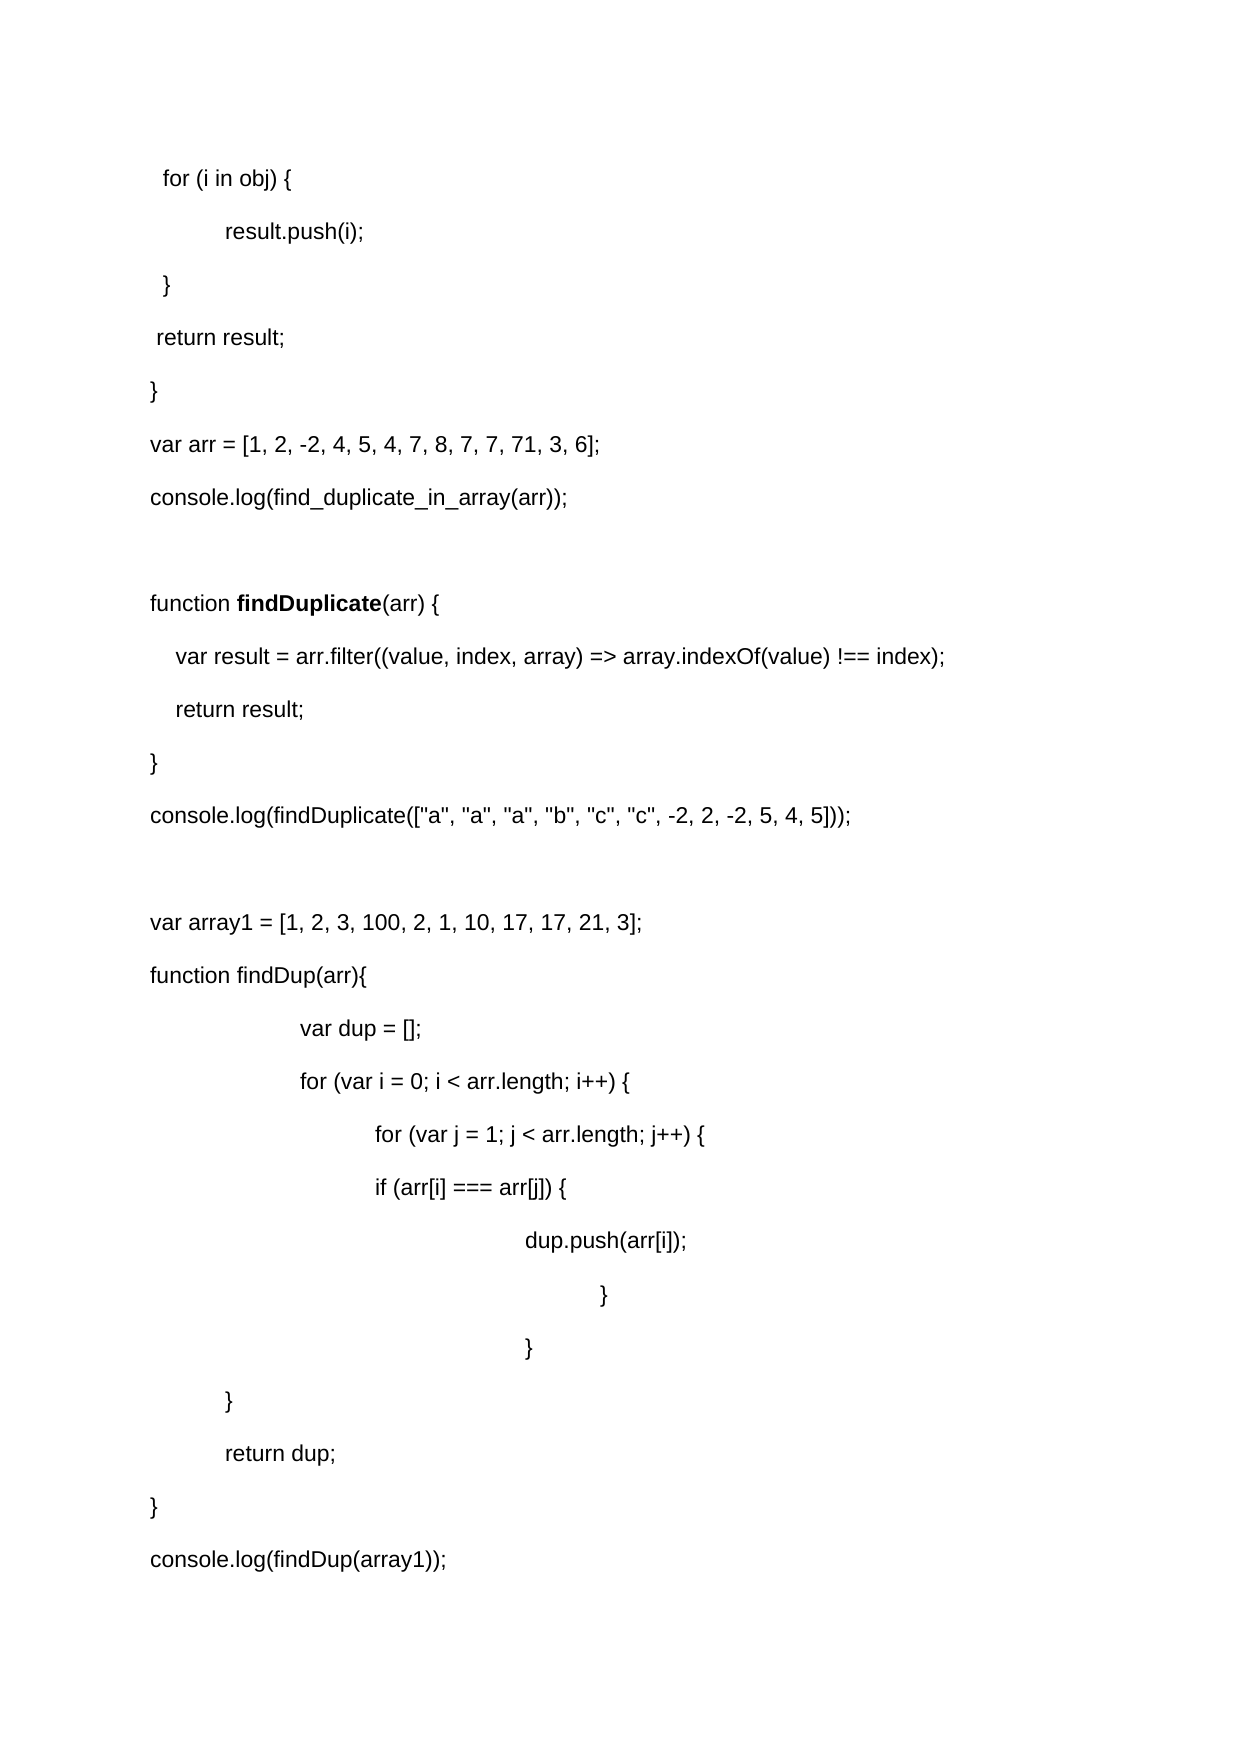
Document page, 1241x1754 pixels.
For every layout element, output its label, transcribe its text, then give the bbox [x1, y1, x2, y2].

text } [150, 1319, 1090, 1360]
text function findDup(arr){ [150, 947, 1090, 988]
text if (arr[i] === arr[j]) { [150, 1159, 1090, 1201]
text result.push(i); [150, 203, 1090, 244]
text dup.push(arr[i]); [150, 1212, 1090, 1254]
text } [150, 734, 1090, 776]
text return result; [150, 681, 1090, 723]
text var result = arr.filter((value, index, array) => array.indexOf(value) !== index); [150, 628, 1090, 669]
text return result; [150, 309, 1090, 351]
text var array1 = [1, 2, 3, 100, 2, 1, 10, 17, 17, 21, 3]; [150, 894, 1090, 935]
text } [150, 1478, 1090, 1519]
text } [150, 256, 1090, 298]
text console.log(findDup(array1)); [150, 1531, 1090, 1573]
text for (var j = 1; j < arr.length; j++) { [150, 1106, 1090, 1148]
text } [150, 1372, 1090, 1413]
text return dup; [150, 1425, 1090, 1466]
text } [150, 362, 1090, 404]
text console.log(findDuplicate(["a", "a", "a", "b", "c", "c", -2, 2, -2, 5, 4, 5])); [150, 787, 1090, 829]
text for (var i = 0; i < arr.length; i++) { [150, 1053, 1090, 1094]
text function findDuplicate(arr) { [150, 575, 1090, 616]
text console.log(find_duplicate_in_array(arr)); [150, 469, 1090, 510]
text for (i in obj) { [150, 150, 1090, 191]
text var dup = []; [150, 1000, 1090, 1041]
text } [150, 1266, 1090, 1307]
text var arr = [1, 2, -2, 4, 5, 4, 7, 8, 7, 7, 71, 3, 6]; [150, 416, 1090, 457]
